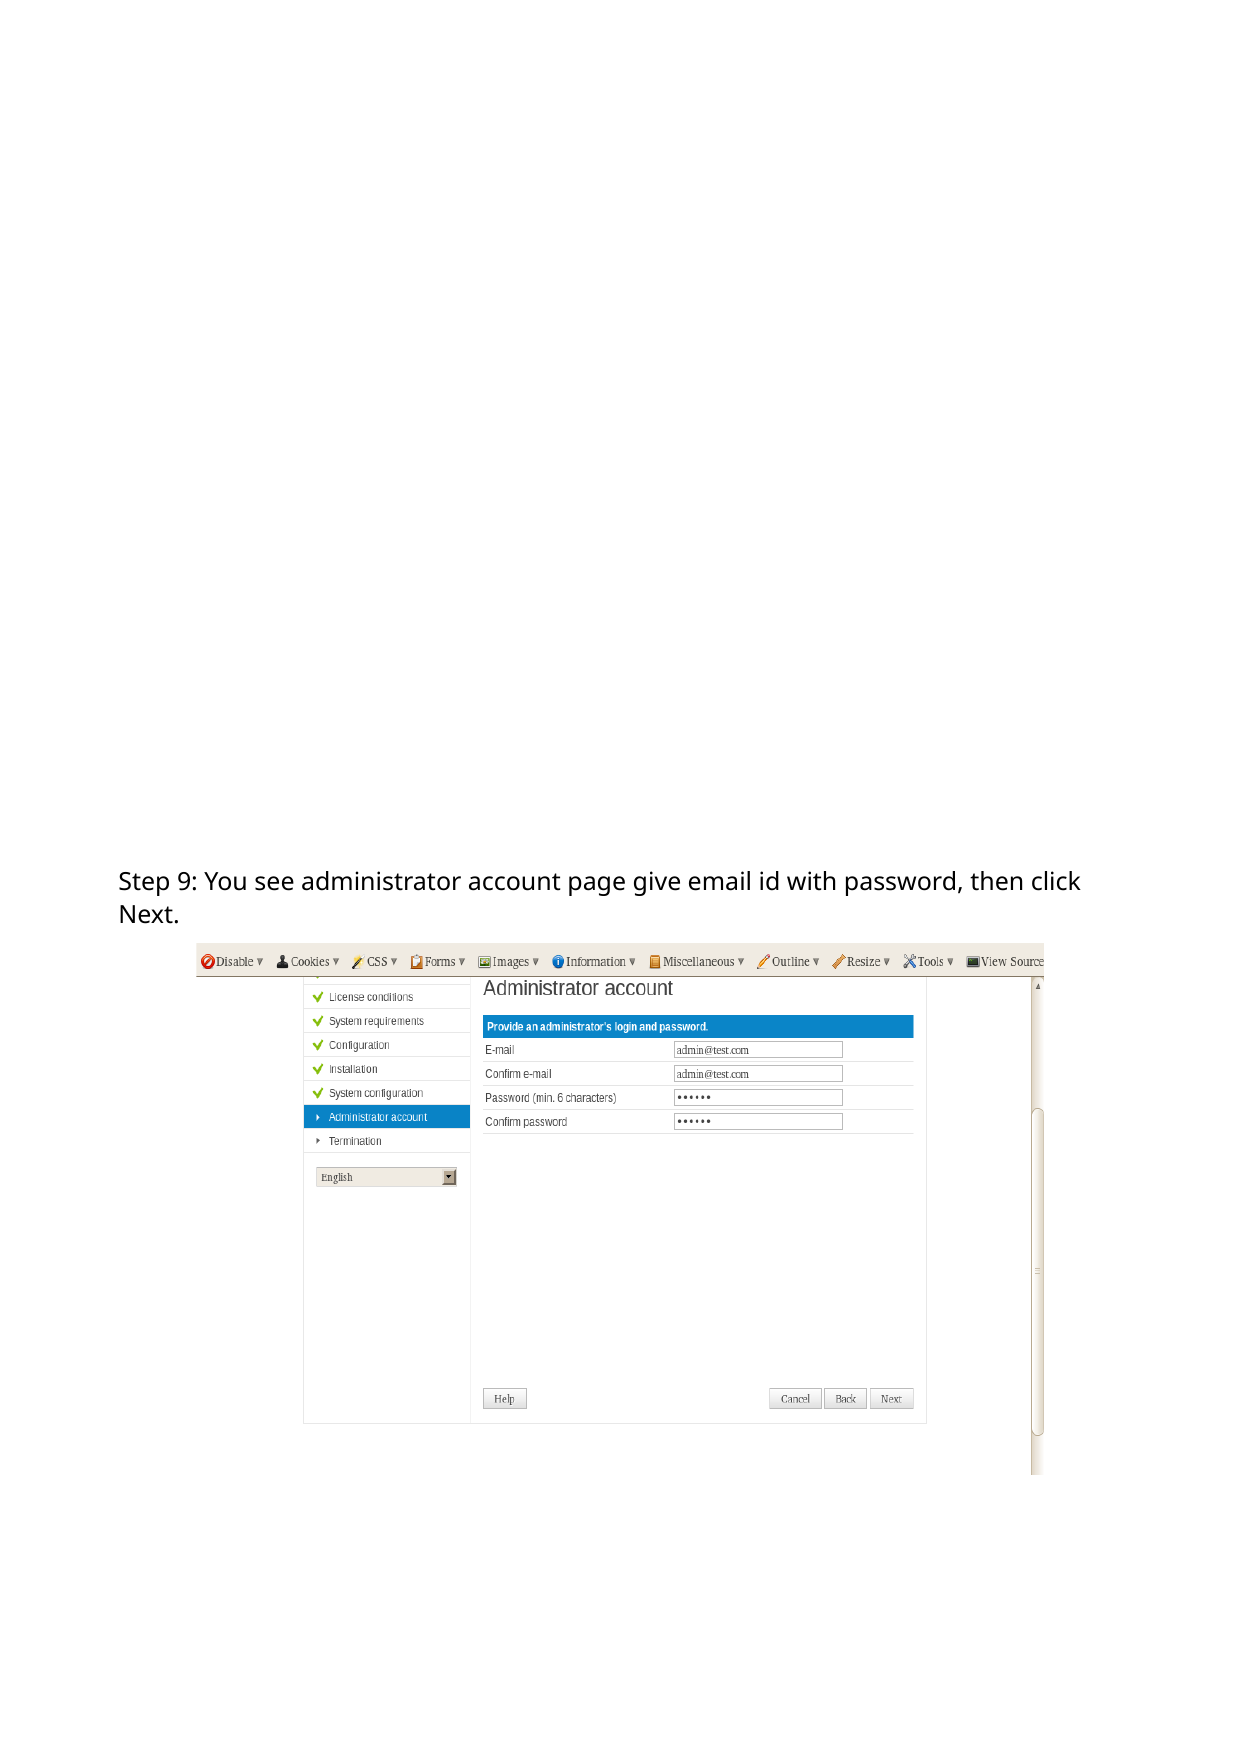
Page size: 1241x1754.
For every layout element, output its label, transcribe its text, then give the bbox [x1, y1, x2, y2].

picture [196, 943, 1044, 1475]
text Step 9: You see administrator account page give email id with password, then click Next. [118, 863, 1122, 931]
